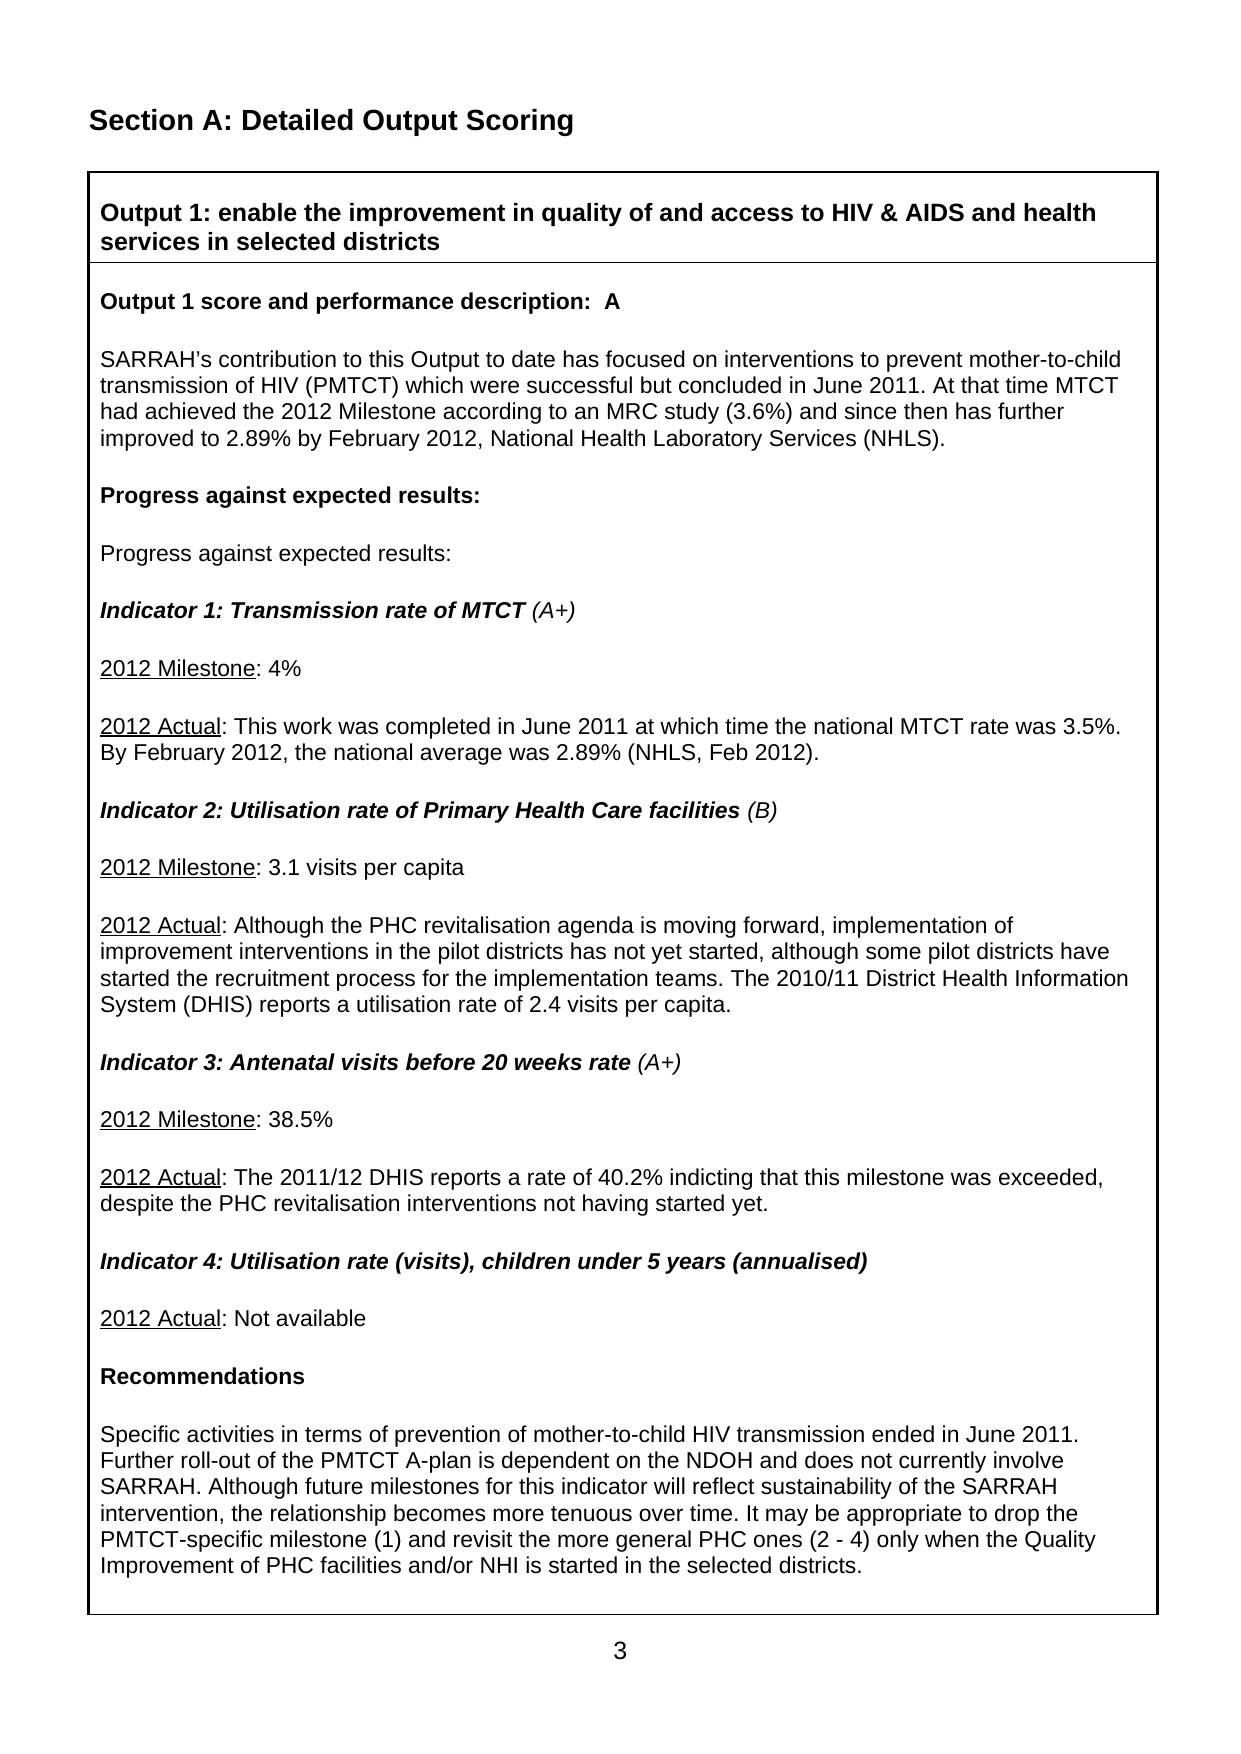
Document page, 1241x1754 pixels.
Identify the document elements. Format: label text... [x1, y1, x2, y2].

table_cell Output 1 score and performance description: A SARRAH’s contribution to this Output to date has focused on interventions to prevent mother-to-child transmission of HIV (PMTCT) which were successful but concluded in June 2011. At that time MTCT had achieved the 2012 Milestone according to an MRC study (3.6%) and since then has further improved to 2.89% by February 2012, National Health Laboratory Services (NHLS). [90, 263, 1156, 457]
table_header Output 1: enable the improvement in quality of and access to HIV & AIDS and health services in selected districts [90, 173, 1156, 261]
subtitle Section A: Detailed Output Scoring [89, 103, 1152, 136]
table_cell Progress against expected results: Progress against expected results: Indicator 1: Transmission rate of MTCT (A+) 2012 Milestone: 4% 2012 Actual: This work was completed in June 2011 at which time the national MTCT rate was 3.5%. By February 2012, the national average was 2.89% (NHLS, Feb 2012). Indicator 2: Utilisation rate of Primary Health Care facilities (B) 2012 Milestone: 3.1 visits per capita 2012 Actual: Although the PHC revitalisation agenda is moving forward, implementation of improvement interventions in the pilot districts has not yet started, although some pilot districts have started the recruitment process for the implementation teams. The 2010/11 District Health Information System (DHIS) reports a utilisation rate of 2.4 visits per capita. Indicator 3: Antenatal visits before 20 weeks rate (A+) 2012 Milestone: 38.5% 2012 Actual: The 2011/12 DHIS reports a rate of 40.2% indicting that this milestone was exceeded, despite the PHC revitalisation interventions not having started yet. Indicator 4: Utilisation rate (visits), children under 5 years (annualised) 2012 Actual: Not available Recommendations Specific activities in terms of prevention of mother-to-child HIV transmission ended in June 2011. Further roll-out of the PMTCT A-plan is dependent on the NDOH and does not currently involve SARRAH. Although future milestones for this indicator will reflect sustainability of the SARRAH intervention, the relationship becomes more tenuous over time. It may be appropriate to drop the PMTCT-specific milestone (1) and revisit the more general PHC ones (2 - 4) only when the Quality Improvement of PHC facilities and/or NHI is started in the selected districts. [90, 457, 1156, 1614]
